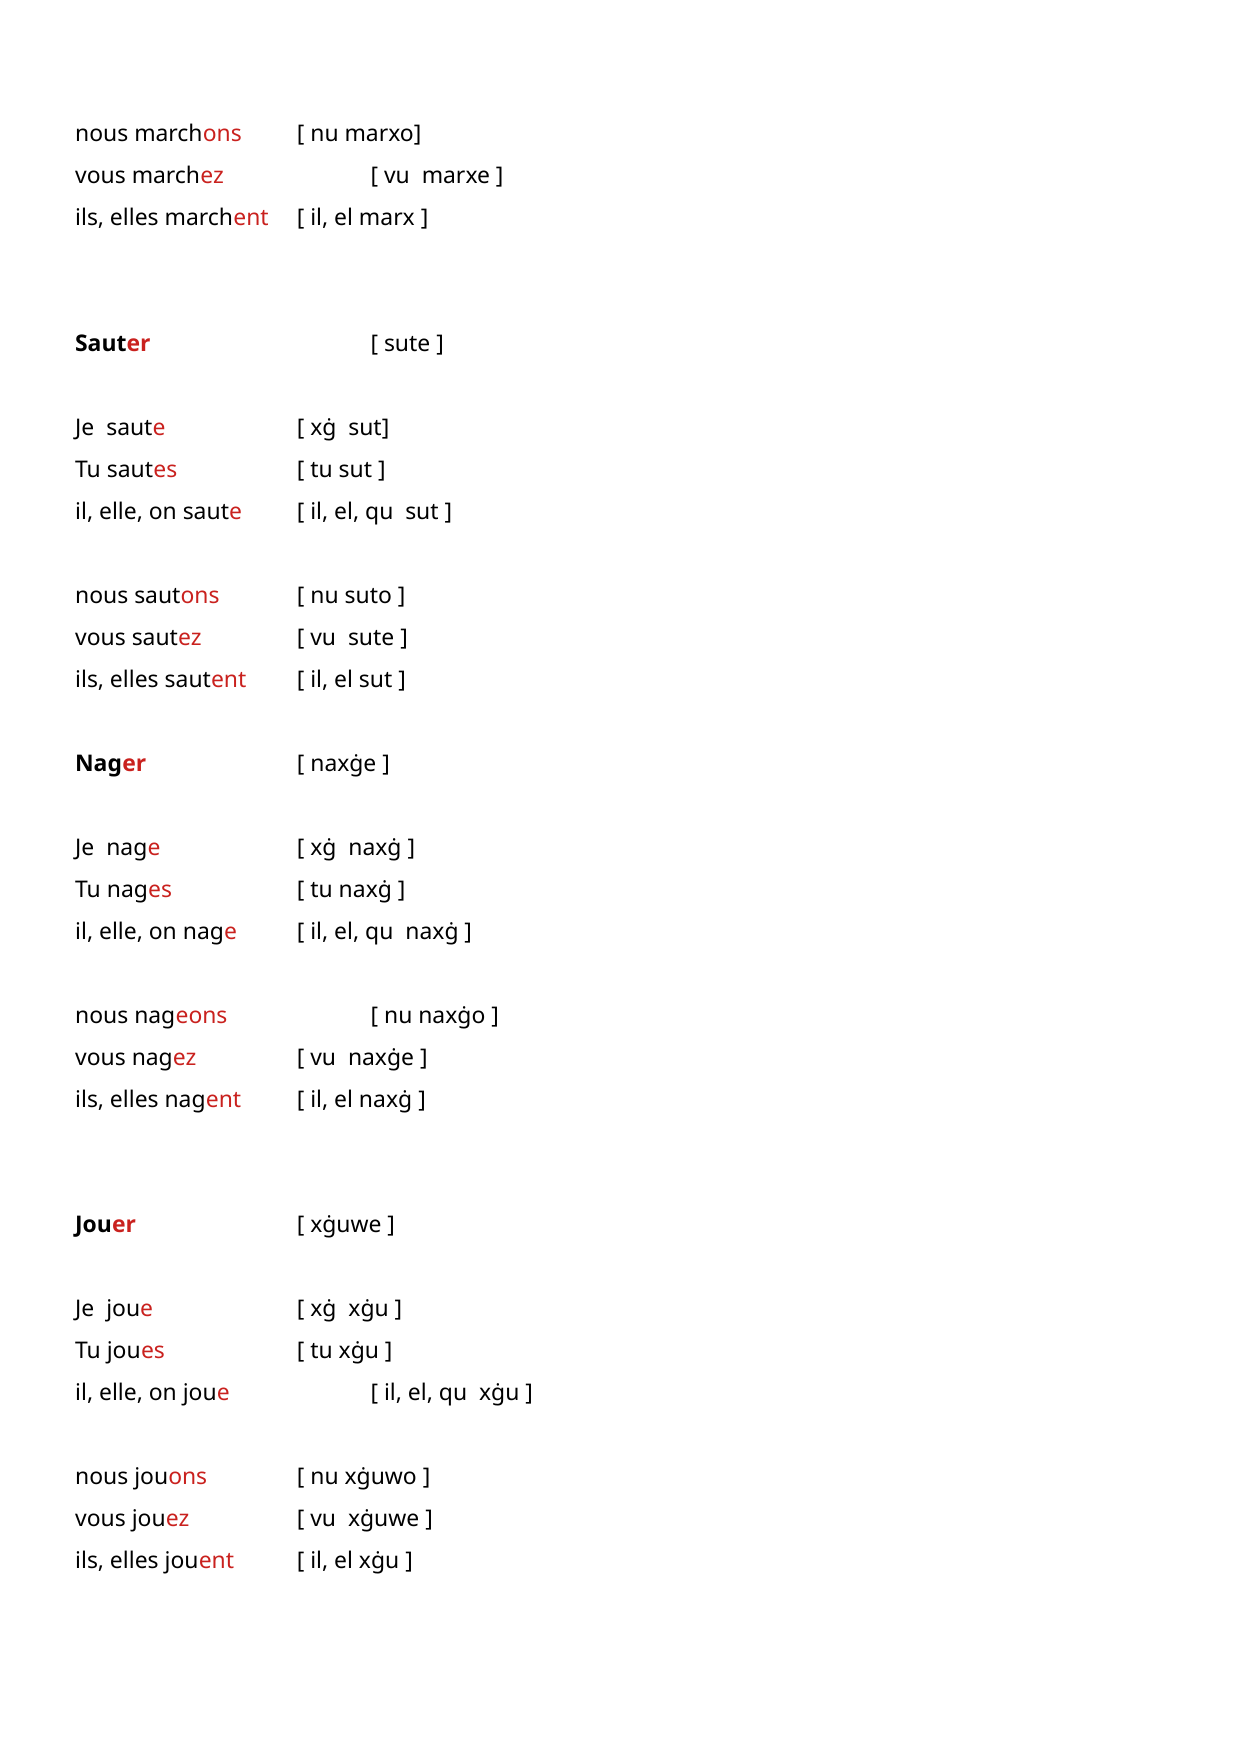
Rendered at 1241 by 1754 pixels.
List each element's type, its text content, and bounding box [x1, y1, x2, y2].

text nous marchons [ nu marxo] [75, 117, 1165, 148]
text il, elle, on saute [ il, el, qu sut ] [75, 495, 1165, 526]
text il, elle, on joue [ il, el, qu xġu ] [75, 1376, 1165, 1408]
text vous sautez [ vu sute ] [75, 621, 1165, 652]
text Je joue [ xġ xġu ] [75, 1292, 1165, 1324]
text nous sautons [ nu suto ] [75, 579, 1165, 610]
text nous jouons [ nu xġuwo ] [75, 1460, 1165, 1492]
text Je nage [ xġ naxġ ] [75, 831, 1165, 862]
text Jouer [ xġuwe ] [75, 1208, 1165, 1240]
text Tu joues [ tu xġu ] [75, 1334, 1165, 1366]
text ils, elles nagent [ il, el naxġ ] [75, 1082, 1165, 1114]
text ils, elles sautent [ il, el sut ] [75, 663, 1165, 694]
text Nager [ naxġe ] [75, 747, 1165, 778]
text ils, elles marchent [ il, el marx ] [75, 201, 1165, 232]
text nous nageons [ nu naxġo ] [75, 998, 1165, 1030]
text Tu sautes [ tu sut ] [75, 453, 1165, 484]
text Je saute [ xġ sut] [75, 411, 1165, 442]
text Tu nages [ tu naxġ ] [75, 873, 1165, 904]
text vous marchez [ vu marxe ] [75, 159, 1165, 190]
text il, elle, on nage [ il, el, qu naxġ ] [75, 914, 1165, 946]
text vous nagez [ vu naxġe ] [75, 1041, 1165, 1072]
text Sauter [ sute ] [75, 327, 1165, 358]
text vous jouez [ vu xġuwe ] [75, 1502, 1165, 1533]
text ils, elles jouent [ il, el xġu ] [75, 1544, 1165, 1576]
